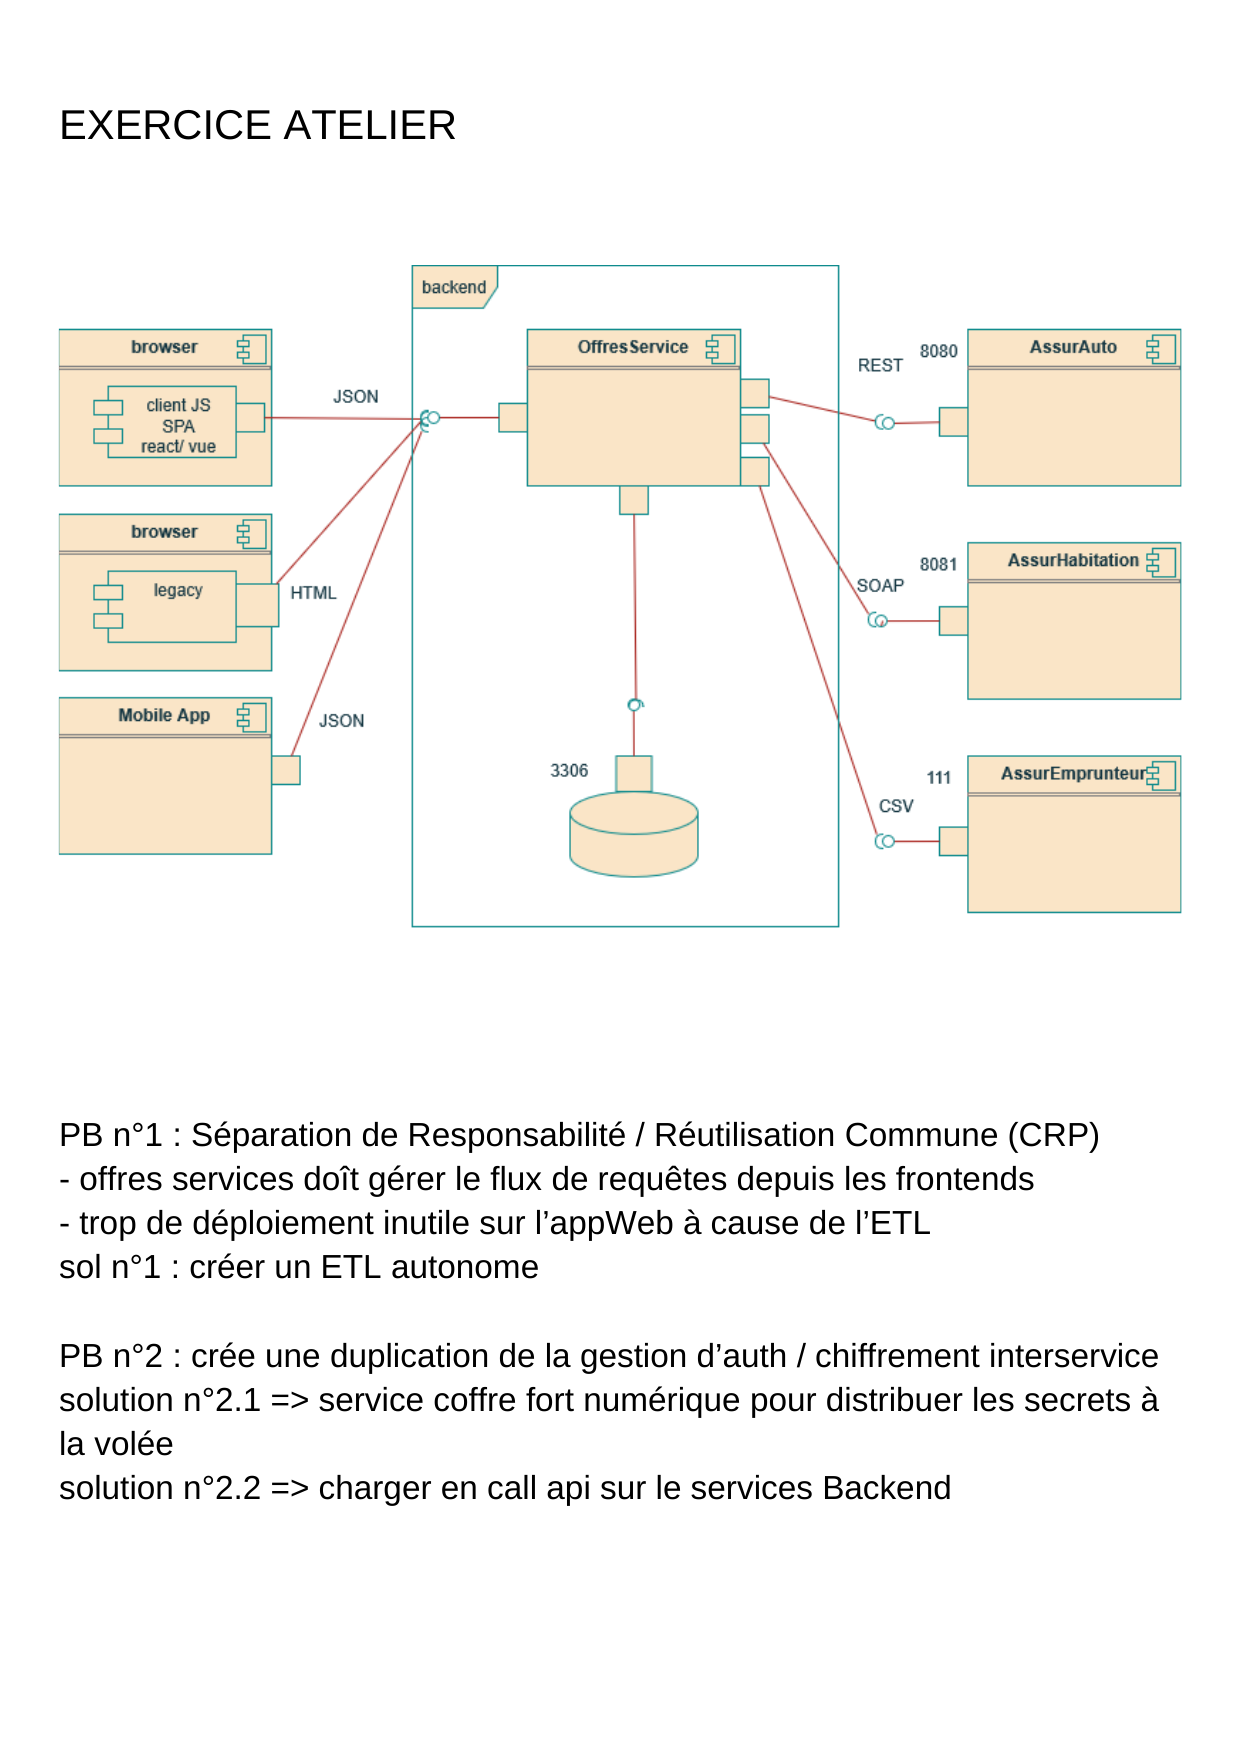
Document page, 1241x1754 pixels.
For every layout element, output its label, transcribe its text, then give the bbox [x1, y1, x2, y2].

picture [58, 265, 1182, 929]
text solution n°2.1 => service coffre fort numérique pour distribuer les secrets à la volée [59, 1380, 1181, 1462]
text - trop de déploiement inutile sur l’appWeb à cause de l’ETL [59, 1203, 1181, 1242]
text PB n°2 : crée une duplication de la gestion d’auth / chiffrement interservice [59, 1336, 1181, 1374]
text sol n°1 : créer un ETL autonome [59, 1247, 1181, 1286]
text solution n°2.2 => charger en call api sur le services Backend [59, 1468, 1181, 1507]
text PB n°1 : Séparation de Responsabilité / Réutilisation Commune (CRP) [59, 1115, 1181, 1153]
text - offres services doît gérer le flux de requêtes depuis les frontends [59, 1159, 1181, 1197]
subtitle EXERCICE ATELIER [59, 101, 1181, 148]
